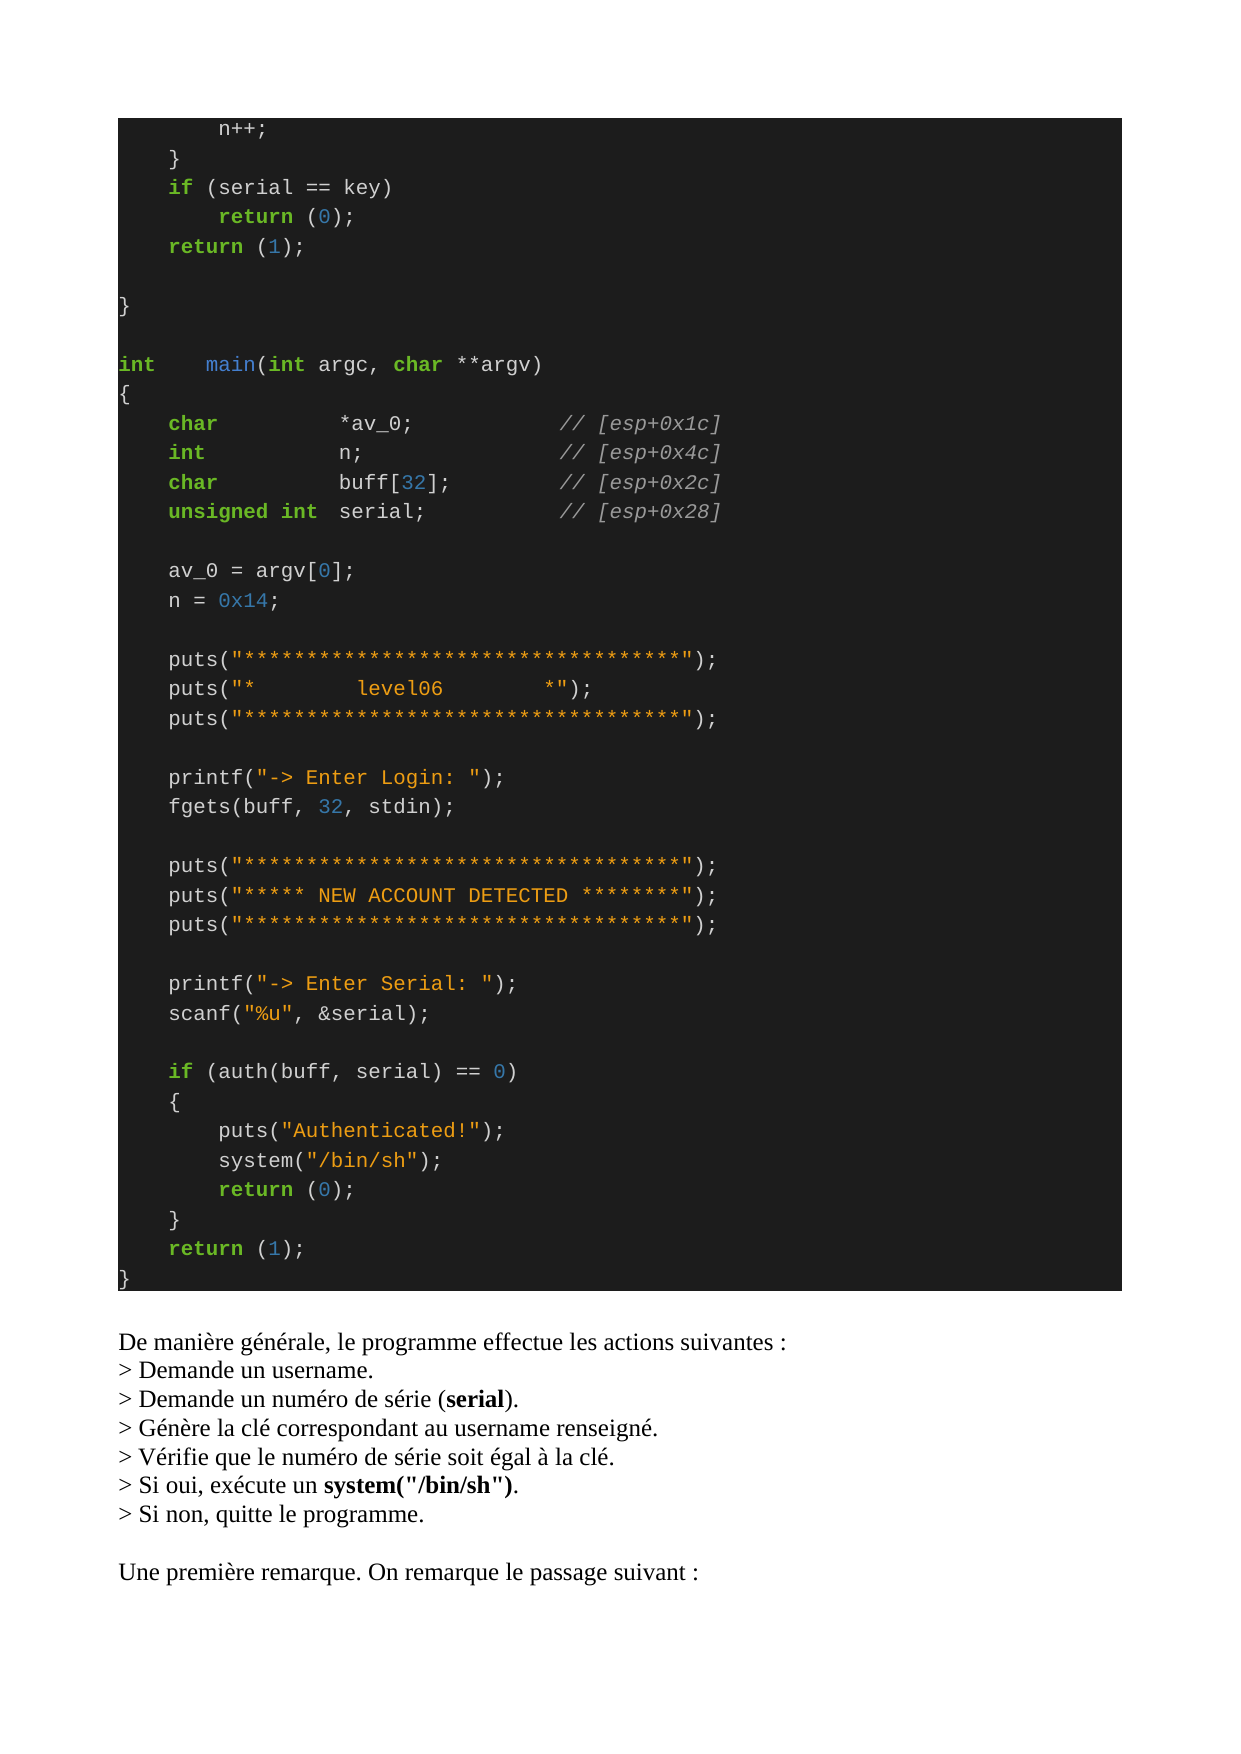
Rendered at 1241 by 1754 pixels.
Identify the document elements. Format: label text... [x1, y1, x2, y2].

text n++; [118, 118, 1122, 142]
text puts("***********************************"); [118, 708, 1122, 731]
text { [118, 383, 1122, 407]
text system("/bin/sh"); [118, 1150, 1122, 1173]
text De manière générale, le programme effectue les actions suivantes : [118, 1327, 1122, 1356]
text puts("***** NEW ACCOUNT DETECTED ********"); [118, 884, 1122, 908]
text int n; // [esp+0x4c] [118, 442, 1122, 466]
text return (1); [118, 236, 1122, 260]
text puts("***********************************"); [118, 855, 1122, 879]
text puts("Authenticated!"); [118, 1120, 1122, 1144]
text fgets(buff, 32, stdin); [118, 796, 1122, 820]
text > Si non, quitte le programme. [118, 1499, 1122, 1528]
text puts("***********************************"); [118, 649, 1122, 672]
text } [118, 1268, 1122, 1291]
text return (0); [118, 1179, 1122, 1203]
text > Si oui, exécute un system("/bin/sh"). [118, 1471, 1122, 1499]
text av_0 = argv[0]; [118, 560, 1122, 584]
text puts("* level06 *"); [118, 678, 1122, 702]
text char *av_0; // [esp+0x1c] [118, 413, 1122, 437]
text return (0); [118, 207, 1122, 230]
text puts("***********************************"); [118, 914, 1122, 938]
text Une première remarque. On remarque le passage suivant : [118, 1557, 1122, 1586]
text > Demande un numéro de série (serial). [118, 1384, 1122, 1413]
text { [118, 1091, 1122, 1114]
text char buff[32]; // [esp+0x2c] [118, 472, 1122, 496]
text scanf("%u", &serial); [118, 1002, 1122, 1026]
text unsigned int serial; // [esp+0x28] [118, 501, 1122, 525]
text } [118, 148, 1122, 171]
text if (serial == key) [118, 177, 1122, 201]
text n = 0x14; [118, 590, 1122, 613]
text > Vérifie que le numéro de série soit égal à la clé. [118, 1442, 1122, 1471]
text printf("-> Enter Serial: "); [118, 973, 1122, 997]
text } [118, 1209, 1122, 1232]
text printf("-> Enter Login: "); [118, 767, 1122, 790]
text int main(int argc, char **argv) [118, 354, 1122, 378]
text } [118, 295, 1122, 319]
text return (1); [118, 1238, 1122, 1262]
text if (auth(buff, serial) == 0) [118, 1061, 1122, 1085]
text > Demande un username. [118, 1356, 1122, 1384]
text > Génère la clé correspondant au username renseigné. [118, 1413, 1122, 1442]
